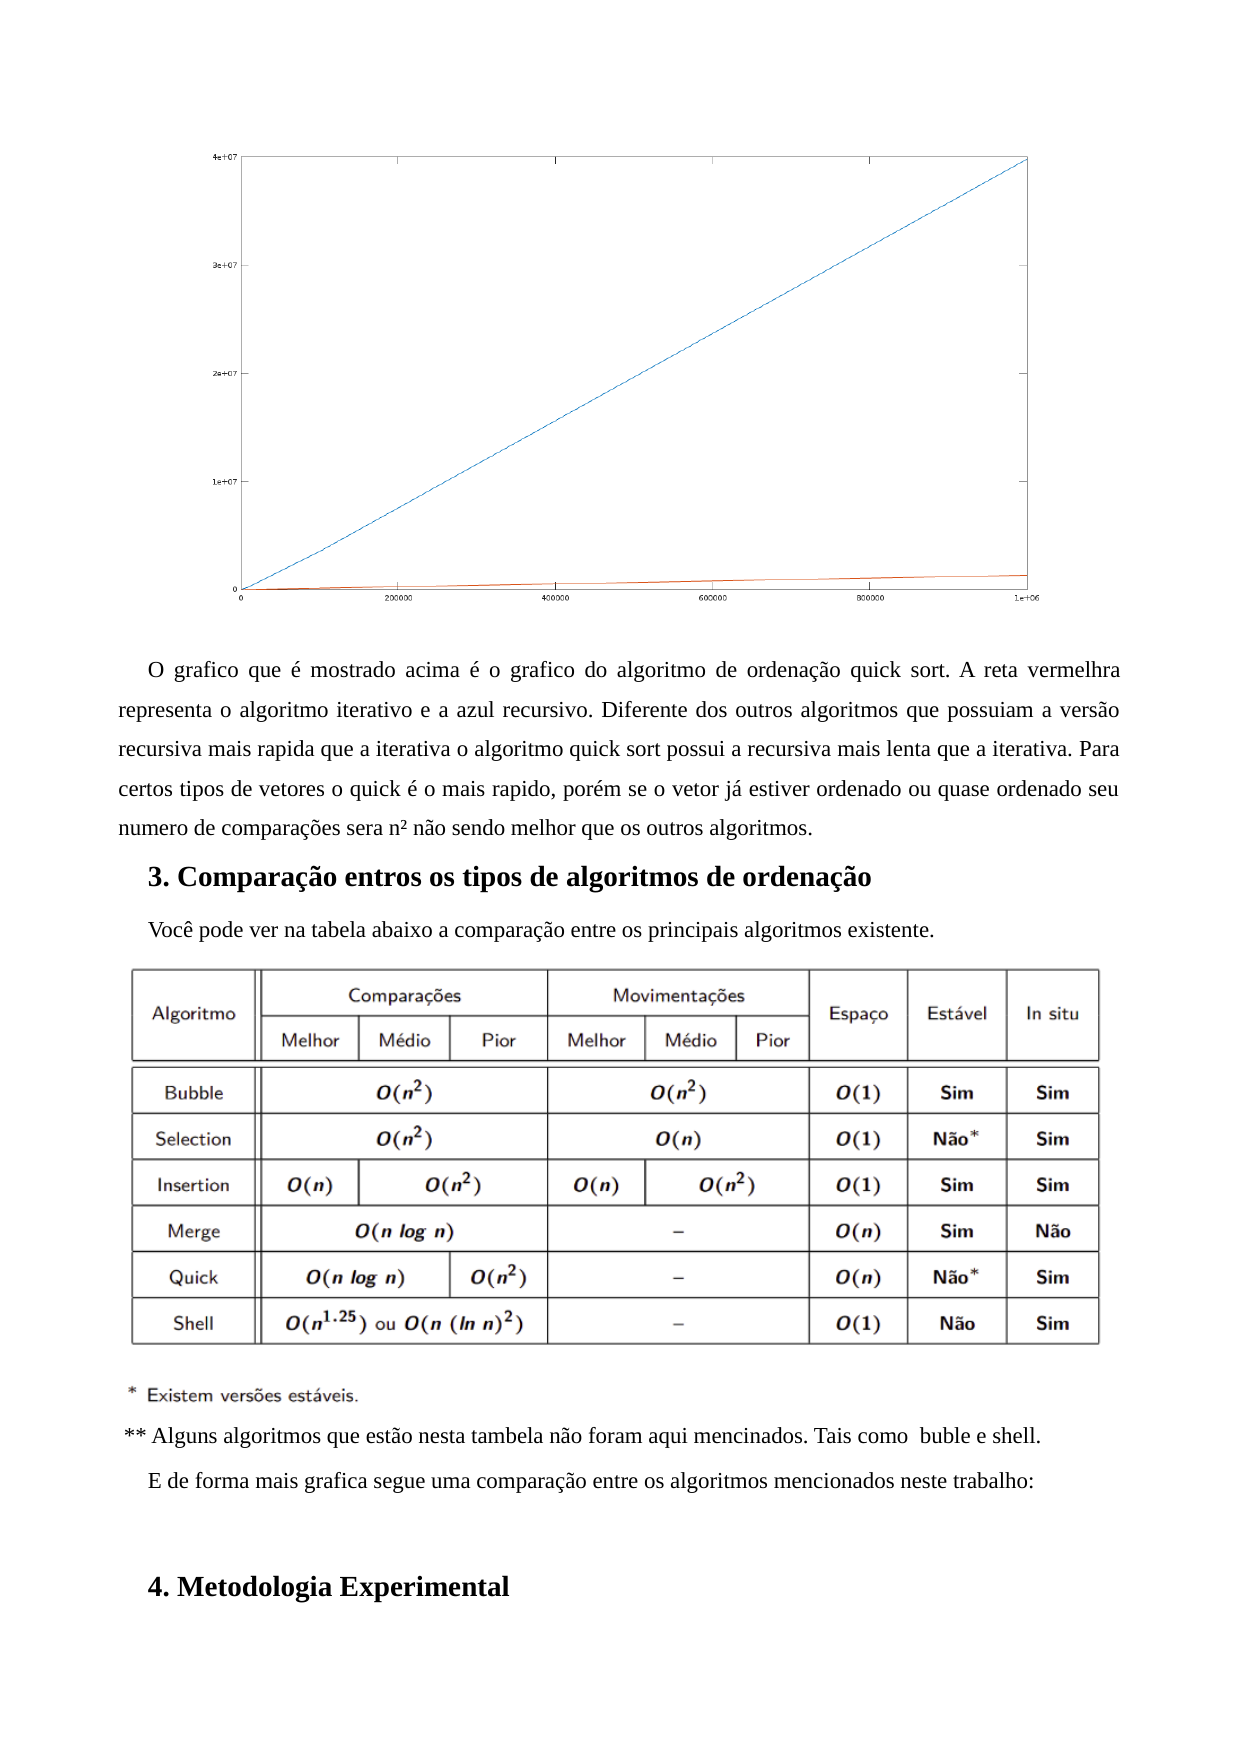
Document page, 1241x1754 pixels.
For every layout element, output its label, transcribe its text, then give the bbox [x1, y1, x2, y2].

picture [118, 955, 1123, 1409]
text 4. Metodologia Experimental [118, 1569, 1122, 1602]
text ** Alguns algoritmos que estão nesta tambela não foram aqui mencinados. Tais como buble e shell. [118, 1409, 1122, 1448]
text O grafico que é mostrado acima é o grafico do algoritmo de ordenação quick sort. A reta vermelhra representa o algoritmo iterativo e a azul recursivo. Diferente dos outros algoritmos que possuiam a versão recursiva mais rapida que a iterativa o algoritmo quick sort possui a recursiva mais lenta que a iterativa. Para certos tipos de vetores o quick é o mais rapido, porém se o vetor já estiver ordenado ou quase ordenado seu numero de comparações sera n² não sendo melhor que os outros algoritmos. [118, 643, 1122, 840]
text 3. Comparação entros os tipos de algoritmos de ordenação [118, 859, 1122, 893]
text Você pode ver na tabela abaixo a comparação entre os principais algoritmos existente. [118, 916, 1122, 942]
text E de forma mais grafica segue uma comparação entre os algoritmos mencionados neste trabalho: [118, 1467, 1122, 1493]
picture [118, 118, 1123, 643]
